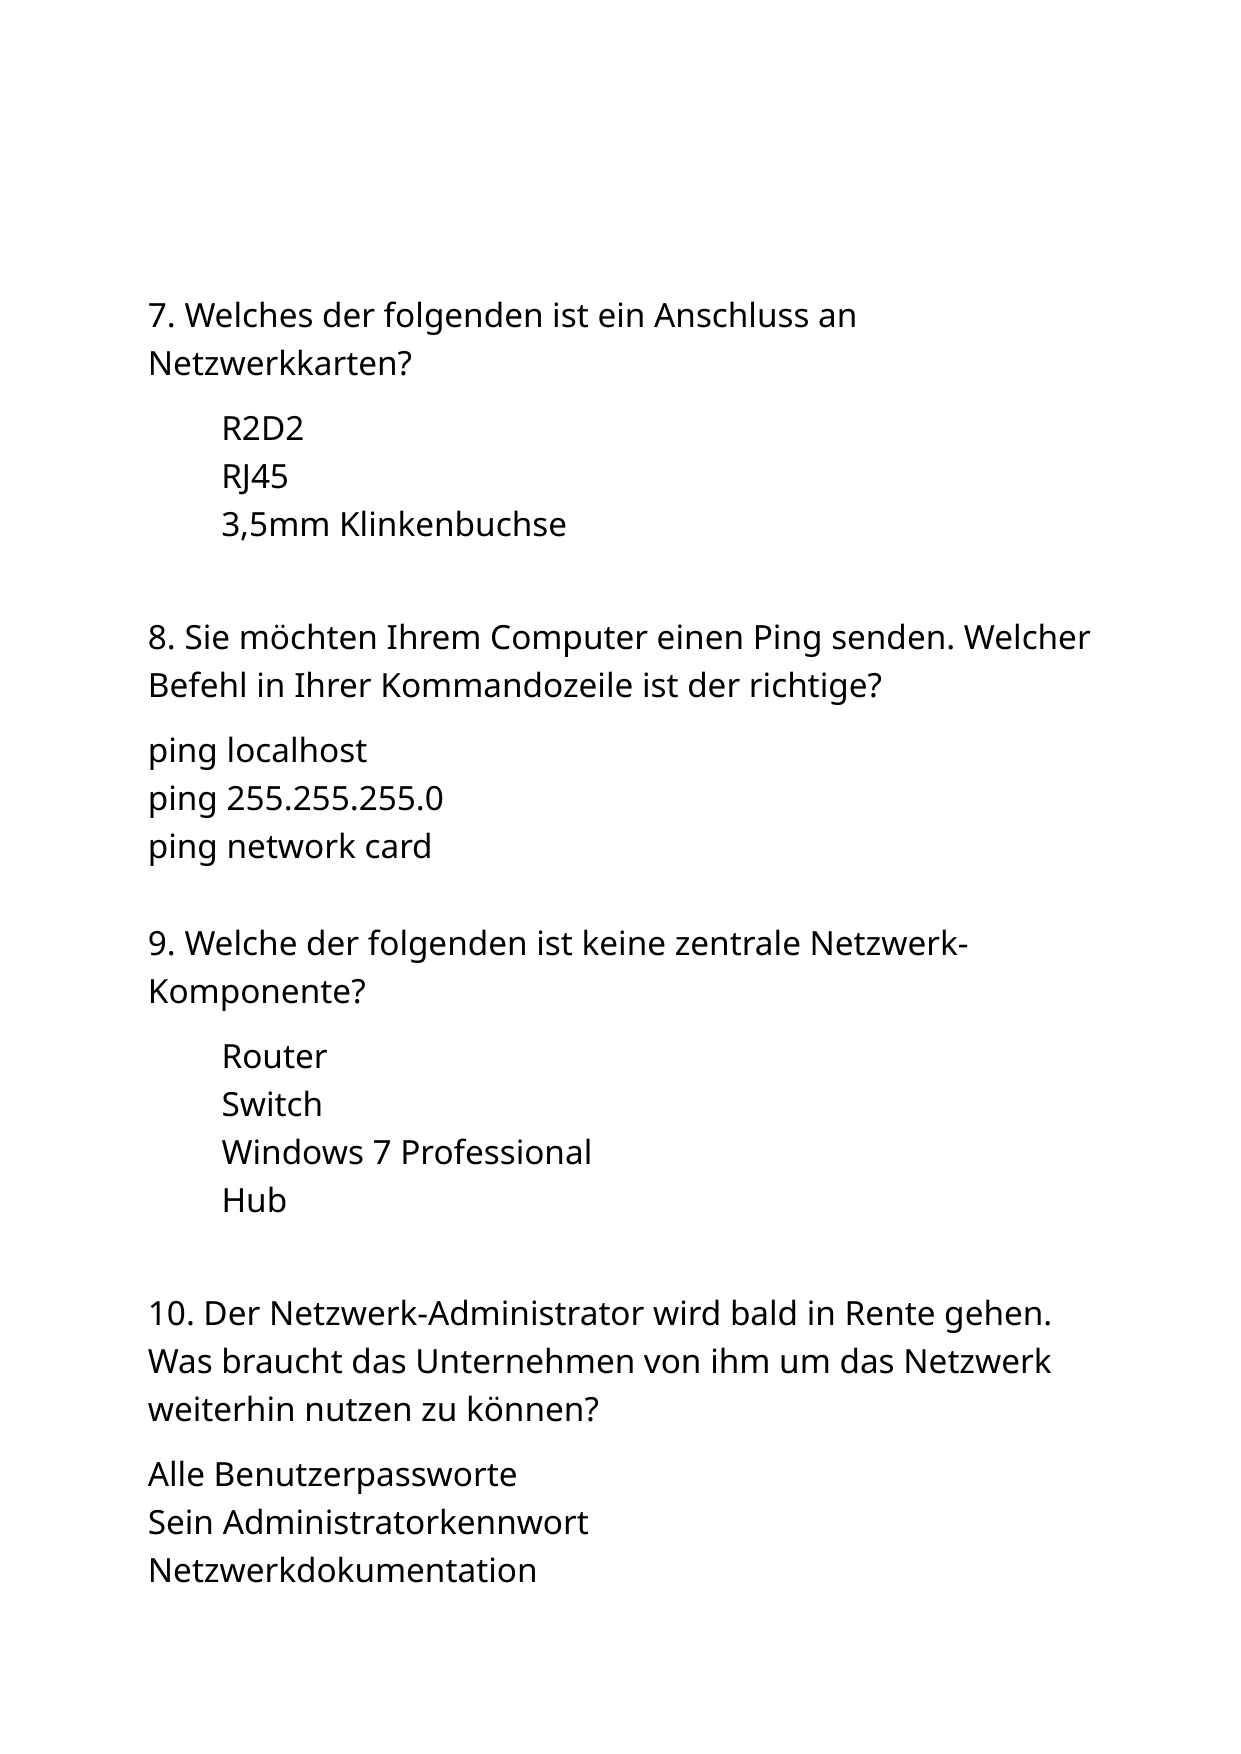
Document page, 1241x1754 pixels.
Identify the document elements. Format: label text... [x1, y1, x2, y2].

text Router Switch Windows 7 Professional Hub [148, 1032, 1093, 1222]
text Alle Benutzerpassworte Sein Administratorkennwort Netzwerkdokumentation [148, 1451, 1093, 1592]
text ping localhost ping 255.255.255.0 ping network card 9. Welche der folgenden ist keine zentrale Netzwerk-Komponente? [148, 727, 1093, 1013]
text 7. Welches der folgenden ist ein Anschluss an Netzwerkkarten? [148, 148, 1093, 386]
text R2D2 RJ45 3,5mm Klinkenbuchse [221, 405, 1093, 547]
text 8. Sie möchten Ihrem Computer einen Ping senden. Welcher Befehl in Ihrer Kommandozeile ist der richtige? [148, 566, 1093, 708]
text 10. Der Netzwerk-Administrator wird bald in Rente gehen. Was braucht das Unternehmen von ihm um das Netzwerk weiterhin nutzen zu können? [148, 1242, 1093, 1431]
